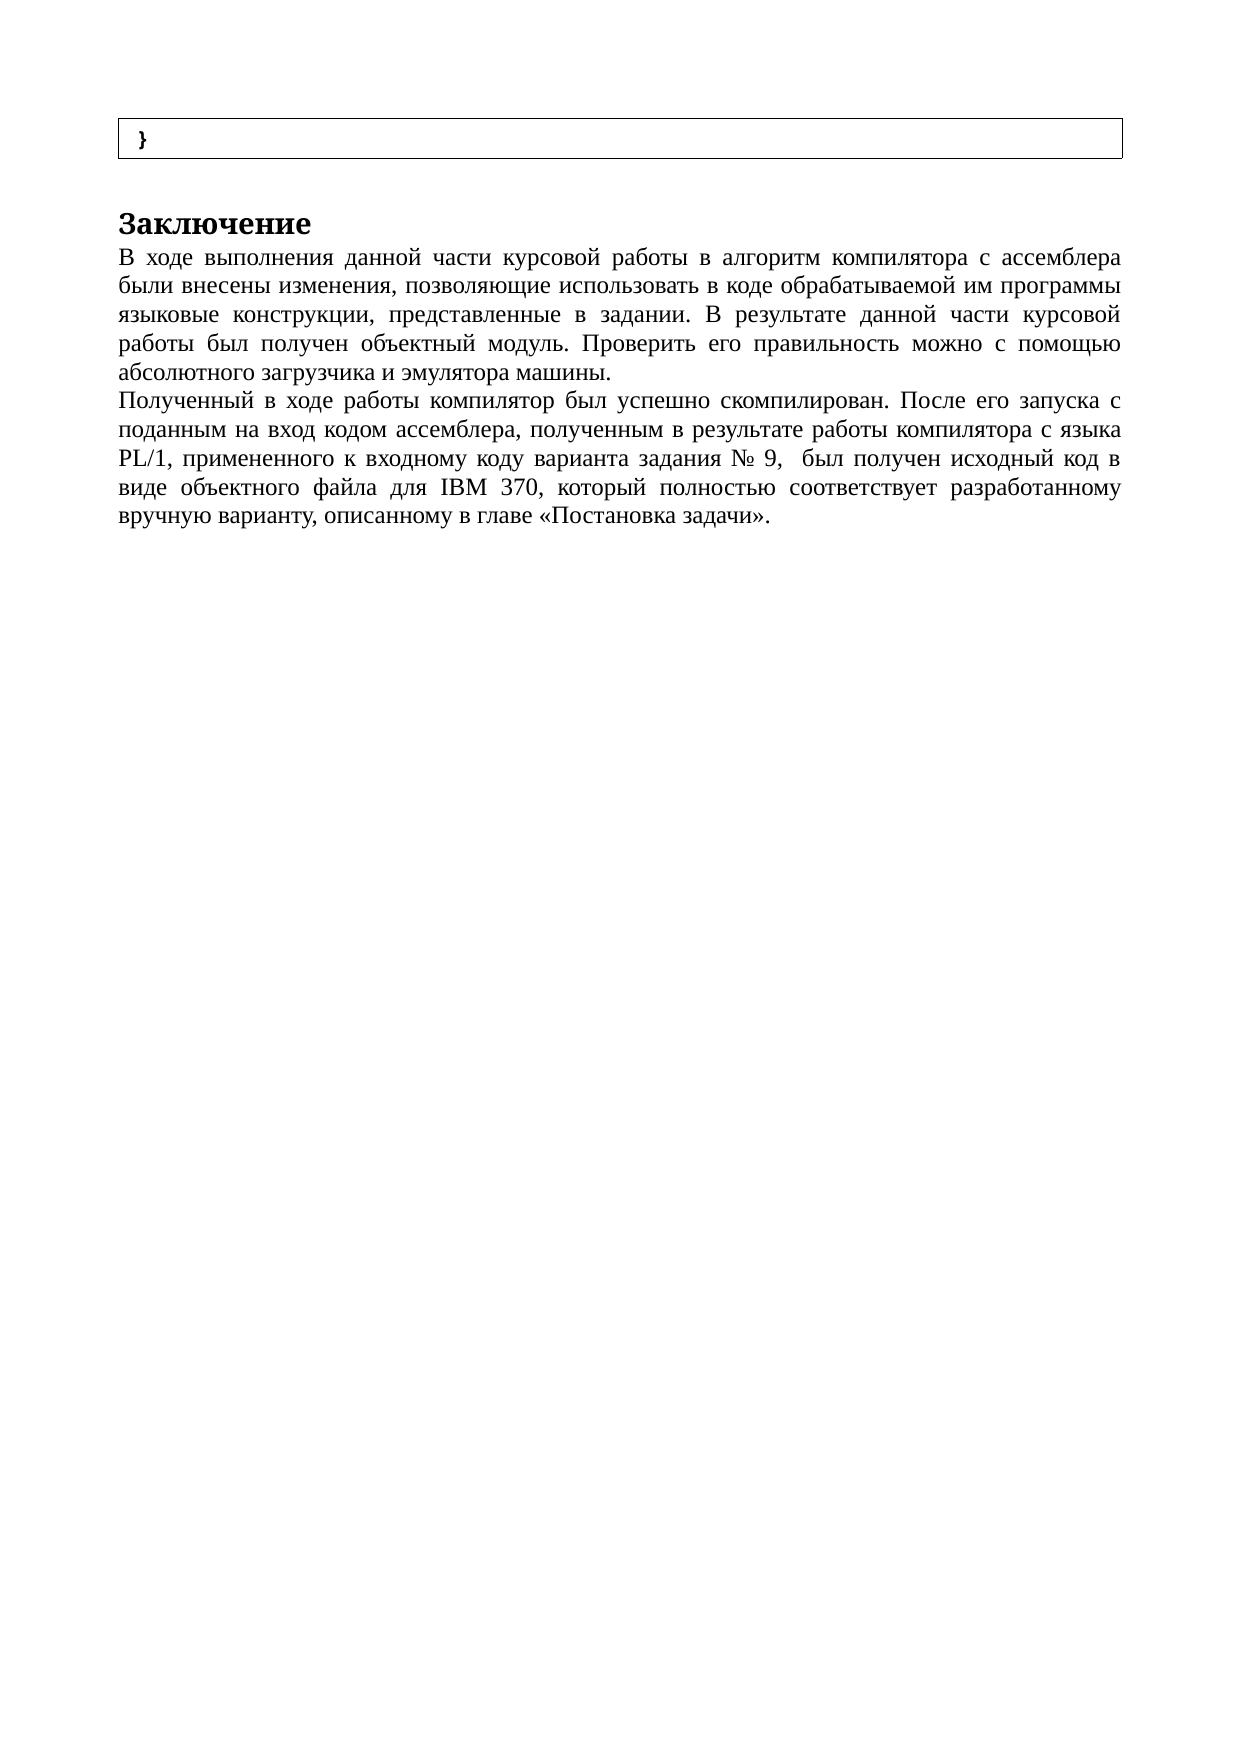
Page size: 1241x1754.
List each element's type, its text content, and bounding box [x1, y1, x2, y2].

text Полученный в ходе работы компилятор был успешно скомпилирован. После его запуска с поданным на вход кодом ассемблера, полученным в результате работы компилятора с языка PL/1, примененного к входному коду варианта задания № 9, был получен исходный код в виде объектного файла для IBM 370, который полностью соответствует разработанному вручную варианту, описанному в главе «Постановка задачи». [118, 386, 1122, 529]
subtitle Заключение [118, 208, 1122, 242]
table_cell } [119, 119, 1122, 158]
text В ходе выполнения данной части курсовой работы в алгоритм компилятора с ассемблера были внесены изменения, позволяющие использовать в коде обрабатываемой им программы языковые конструкции, представленные в задании. В результате данной части курсовой работы был получен объектный модуль. Проверить его правильность можно с помощью абсолютного загрузчика и эмулятора машины. [118, 242, 1122, 386]
